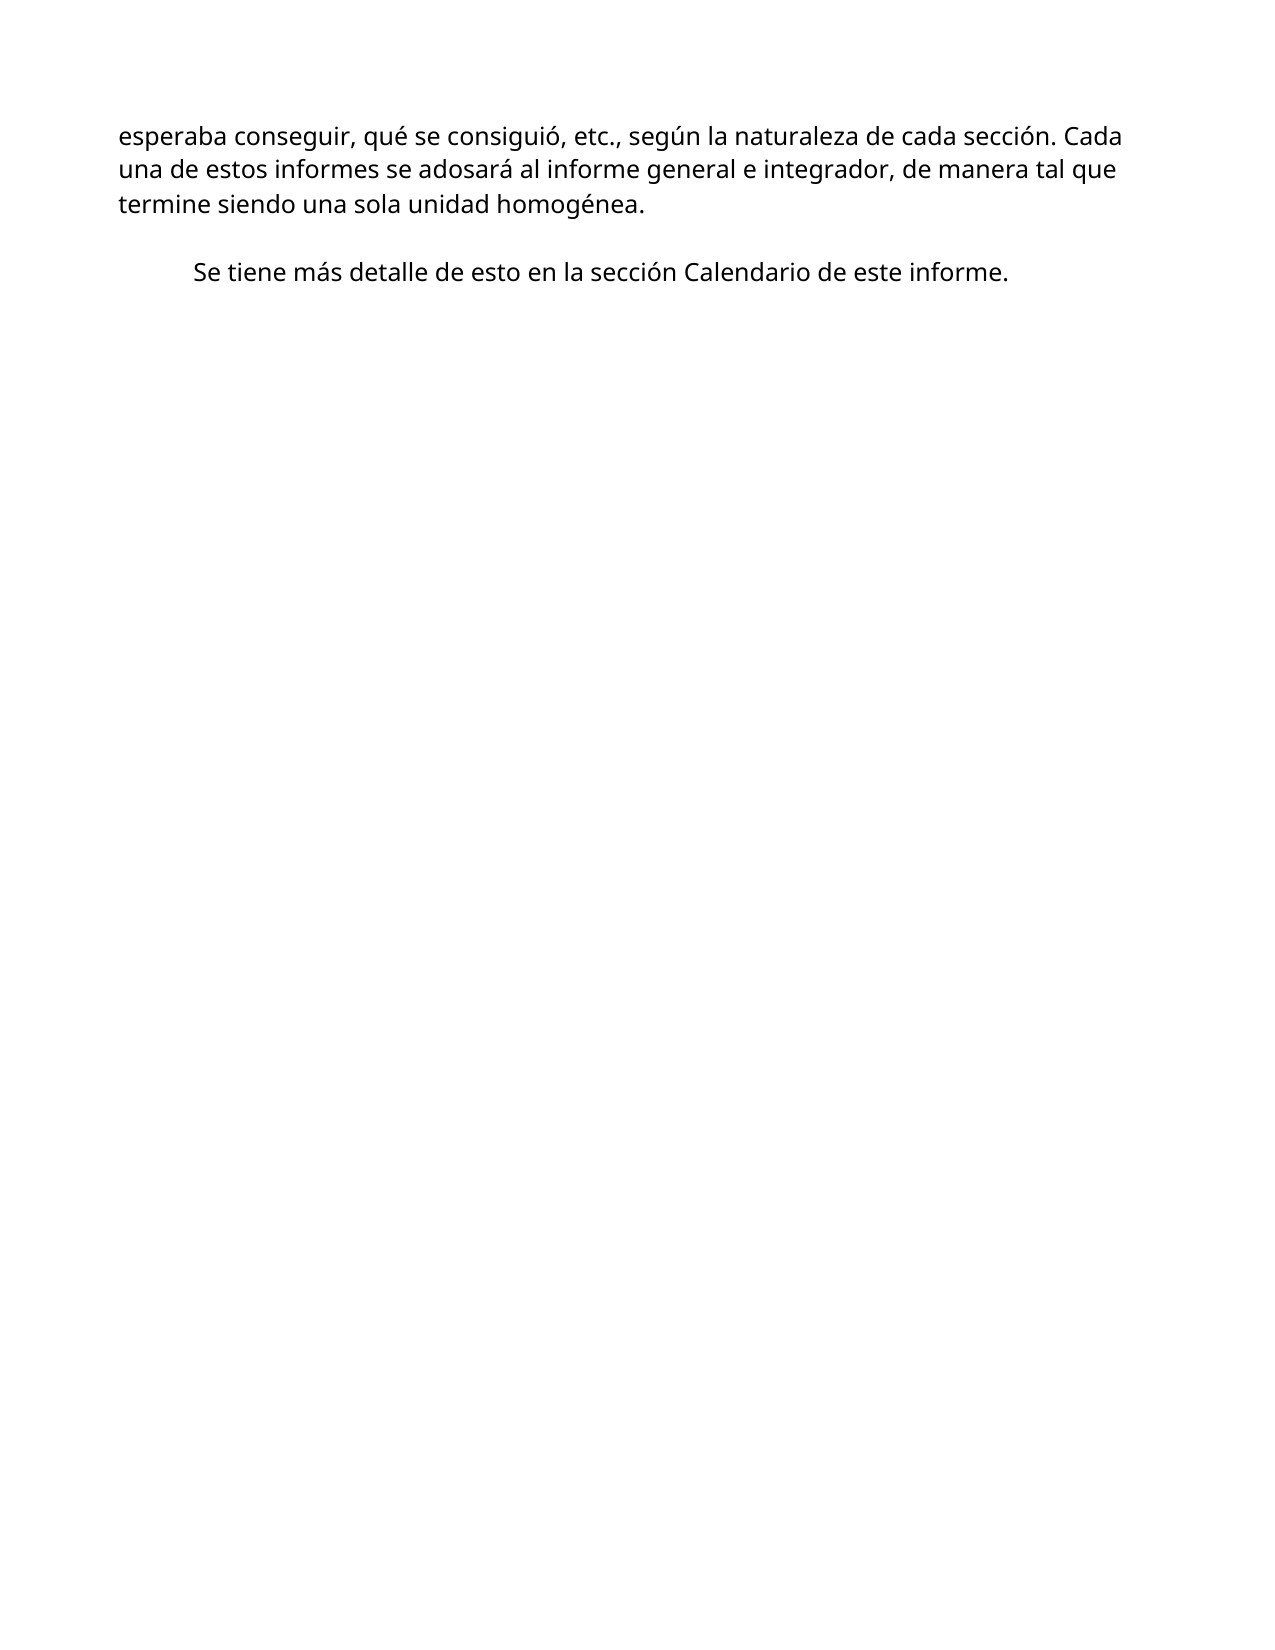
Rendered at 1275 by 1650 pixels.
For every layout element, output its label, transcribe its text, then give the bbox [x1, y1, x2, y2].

text esperaba conseguir, qué se consiguió, etc., según la naturaleza de cada sección. Cada una de estos informes se adosará al informe general e integrador, de manera tal que termine siendo una sola unidad homogénea. [118, 118, 1157, 220]
text Se tiene más detalle de esto en la sección Calendario de este informe. [118, 254, 1157, 288]
